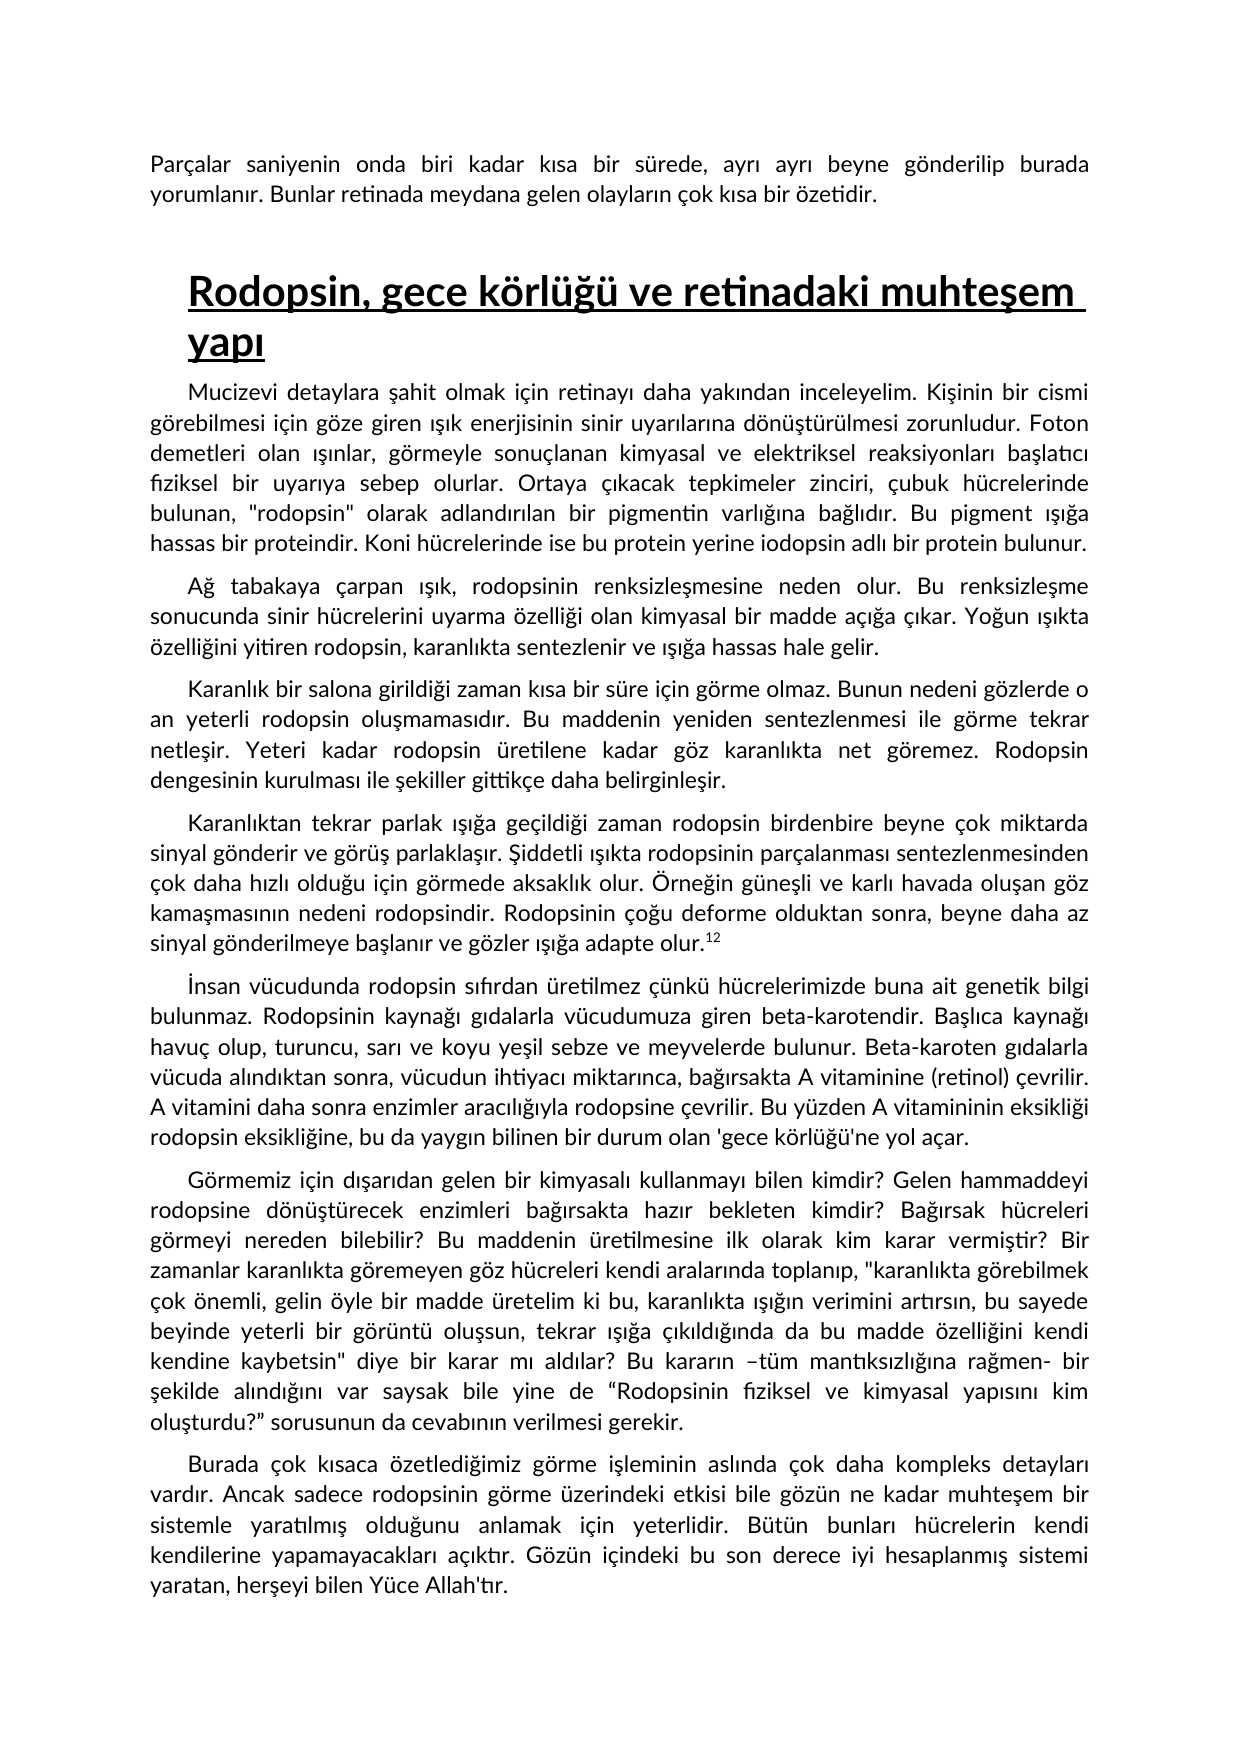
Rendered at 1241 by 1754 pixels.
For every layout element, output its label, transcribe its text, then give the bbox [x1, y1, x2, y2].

subtitle Rodopsin, gece körlüğü ve retinadaki muhteşem yapı [187, 266, 1090, 366]
text Burada çok kısaca özetlediğimiz görme işleminin aslında çok daha kompleks detayları vardır. Ancak sadece rodopsinin görme üzerindeki etkisi bile gözün ne kadar muhteşem bir sistemle yaratılmış olduğunu anlamak için yeterlidir. Bütün bunları hücrelerin kendi kendilerine yapamayacakları açıktır. Gözün içindeki bu son derece iyi hesaplanmış sistemi yaratan, herşeyi bilen Yüce Allah'tır. [150, 1450, 1090, 1598]
text Parçalar saniyenin onda biri kadar kısa bir sürede, ayrı ayrı beyne gönderilip burada yorumlanır. Bunlar retinada meydana gelen olayların çok kısa bir özetidir. [150, 150, 1090, 208]
text Ağ tabakaya çarpan ışık, rodopsinin renksizleşmesine neden olur. Bu renksizleşme sonucunda sinir hücrelerini uyarma özelliği olan kimyasal bir madde açığa çıkar. Yoğun ışıkta özelliğini yitiren rodopsin, karanlıkta sentezlenir ve ışığa hassas hale gelir. [150, 572, 1090, 660]
text Karanlık bir salona girildiği zaman kısa bir süre için görme olmaz. Bunun nedeni gözlerde o an yeterli rodopsin oluşmamasıdır. Bu maddenin yeniden sentezlenmesi ile görme tekrar netleşir. Yeteri kadar rodopsin üretilene kadar göz karanlıkta net göremez. Rodopsin dengesinin kurulması ile şekiller gittikçe daha belirginleşir. [150, 675, 1090, 793]
text Mucizevi detaylara şahit olmak için retinayı daha yakından inceleyelim. Kişinin bir cismi görebilmesi için göze giren ışık enerjisinin sinir uyarılarına dönüştürülmesi zorunludur. Foton demetleri olan ışınlar, görmeyle sonuçlanan kimyasal ve elektriksel reaksiyonları başlatıcı fiziksel bir uyarıya sebep olurlar. Ortaya çıkacak tepkimeler zinciri, çubuk hücrelerinde bulunan, "rodopsin" olarak adlandırılan bir pigmentin varlığına bağlıdır. Bu pigment ışığa hassas bir proteindir. Koni hücrelerinde ise bu protein yerine iodopsin adlı bir protein bulunur. [150, 378, 1090, 557]
text Karanlıktan tekrar parlak ışığa geçildiği zaman rodopsin birdenbire beyne çok miktarda sinyal gönderir ve görüş parlaklaşır. Şiddetli ışıkta rodopsinin parçalanması sentezlenmesinden çok daha hızlı olduğu için görmede aksaklık olur. Örneğin güneşli ve karlı havada oluşan göz kamaşmasının nedeni rodopsindir. Rodopsinin çoğu deforme olduktan sonra, beyne daha az sinyal gönderilmeye başlanır ve gözler ışığa adapte olur.12 [150, 808, 1090, 957]
text İnsan vücudunda rodopsin sıfırdan üretilmez çünkü hücrelerimizde buna ait genetik bilgi bulunmaz. Rodopsinin kaynağı gıdalarla vücudumuza giren beta-karotendir. Başlıca kaynağı havuç olup, turuncu, sarı ve koyu yeşil sebze ve meyvelerde bulunur. Beta-karoten gıdalarla vücuda alındıktan sonra, vücudun ihtiyacı miktarınca, bağırsakta A vitaminine (retinol) çevrilir. A vitamini daha sonra enzimler aracılığıyla rodopsine çevrilir. Bu yüzden A vitamininin eksikliği rodopsin eksikliğine, bu da yaygın bilinen bir durum olan 'gece körlüğü'ne yol açar. [150, 972, 1090, 1150]
text Görmemiz için dışarıdan gelen bir kimyasalı kullanmayı bilen kimdir? Gelen hammaddeyi rodopsine dönüştürecek enzimleri bağırsakta hazır bekleten kimdir? Bağırsak hücreleri görmeyi nereden bilebilir? Bu maddenin üretilmesine ilk olarak kim karar vermiştir? Bir zamanlar karanlıkta göremeyen göz hücreleri kendi aralarında toplanıp, "karanlıkta görebilmek çok önemli, gelin öyle bir madde üretelim ki bu, karanlıkta ışığın verimini artırsın, bu sayede beyinde yeterli bir görüntü oluşsun, tekrar ışığa çıkıldığında da bu madde özelliğini kendi kendine kaybetsin" diye bir karar mı aldılar? Bu kararın –tüm mantıksızlığına rağmen- bir şekilde alındığını var saysak bile yine de “Rodopsinin fiziksel ve kimyasal yapısını kim oluşturdu?” sorusunun da cevabının verilmesi gerekir. [150, 1166, 1090, 1435]
